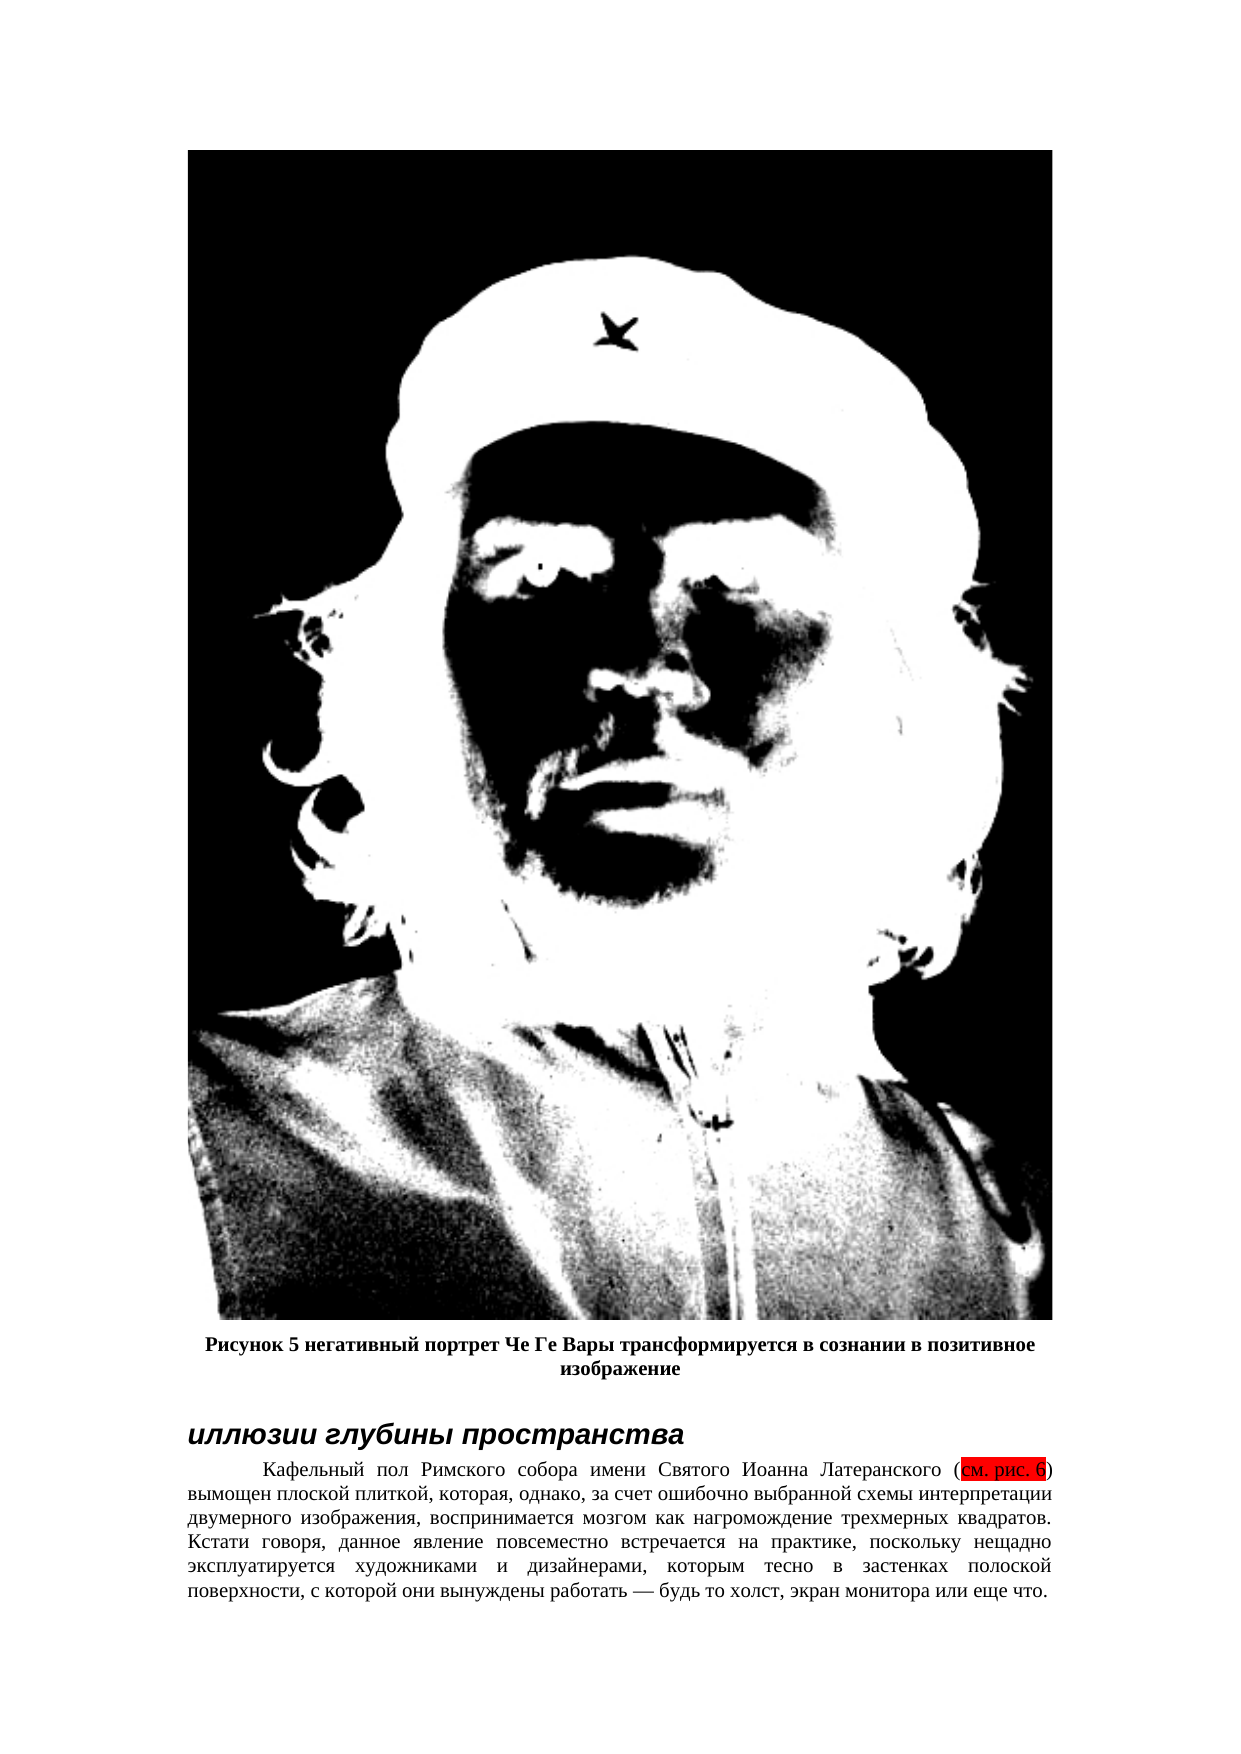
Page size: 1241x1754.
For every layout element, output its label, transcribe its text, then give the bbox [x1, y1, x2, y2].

picture [187, 150, 1053, 1320]
text Кафельный пол Римского собора имени Святого Иоанна Латеранского (см. рис. 6) вымощен плоской плиткой, которая, однако, за счет ошибочно выбранной схемы интерпретации двумерного изображения, воспринимается мозгом как нагромождение трехмерных квадратов. Кстати говоря, данное явление повсеместно встречается на практике, поскольку нещадно эксплуатируется художниками и дизайнерами, которым тесно в застенках полоской поверхности, с которой они вынуждены работать — будь то холст, экран монитора или еще что. [187, 1457, 1053, 1602]
text Рисунок 5 негативный портрет Че Ге Вары трансформируется в сознании в позитивное изображение [187, 1332, 1053, 1380]
subtitle иллюзии глубины пространства [187, 1417, 1053, 1451]
